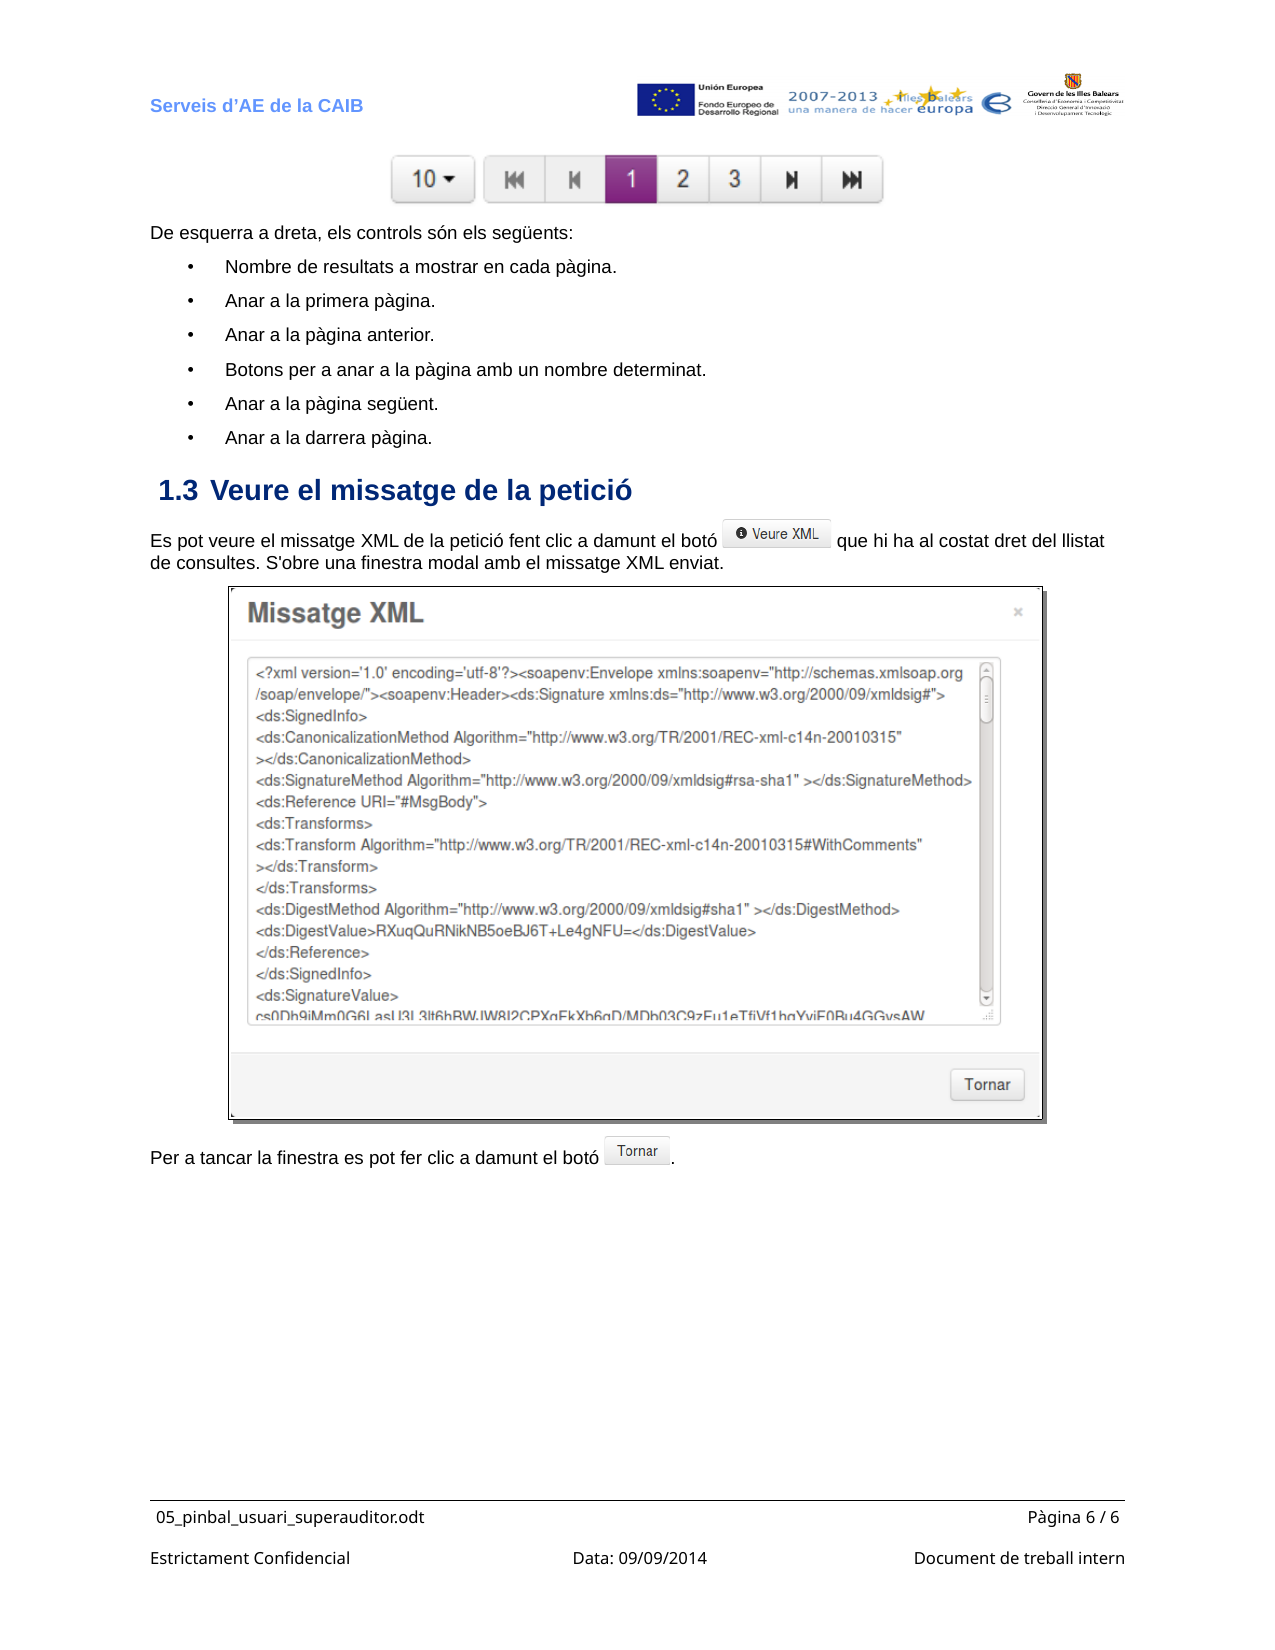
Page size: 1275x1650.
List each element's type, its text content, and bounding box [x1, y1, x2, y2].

text De esquerra a dreta, els controls són els següents: [150, 222, 1125, 243]
list Anar a la pàgina anterior. [187, 324, 1125, 346]
picture [722, 519, 832, 548]
picture [231, 588, 1040, 1117]
list Anar a la darrera pàgina. [187, 427, 1125, 448]
picture [636, 73, 1125, 116]
list Botons per a anar a la pàgina amb un nombre determinat. [187, 358, 1125, 380]
picture [385, 150, 890, 210]
text Es pot veure el missatge XML de la petició fent clic a damunt el botó que hi ha al costat dret del llistat de consultes. S'obre una finestra modal amb el missatge XML enviat. [150, 519, 1125, 573]
picture [604, 1136, 670, 1165]
list Anar a la primera pàgina. [187, 290, 1125, 312]
subtitle Veure el missatge de la petició [150, 473, 1125, 507]
list Anar a la pàgina següent. [187, 393, 1125, 414]
text Per a tancar la finestra es pot fer clic a damunt el botó . [150, 1136, 1125, 1169]
list Nombre de resultats a mostrar en cada pàgina. [187, 256, 1125, 278]
